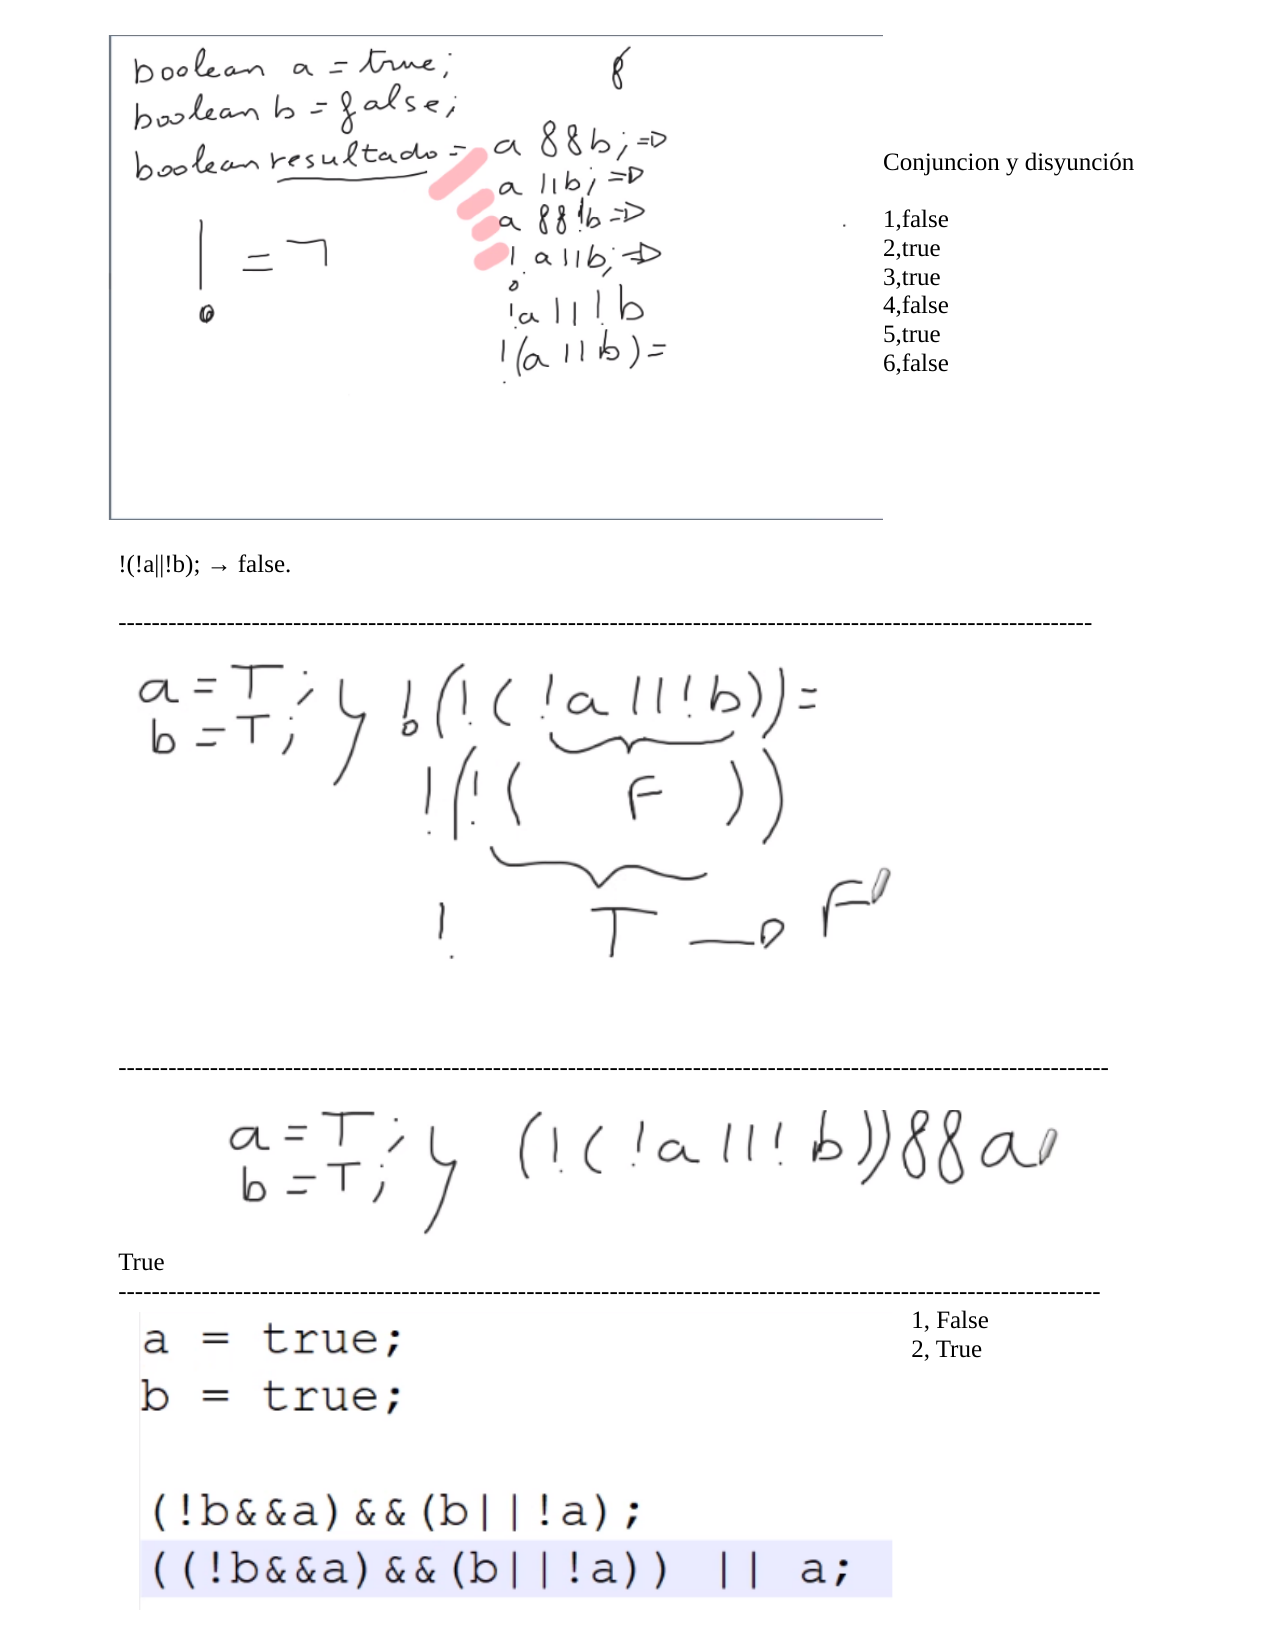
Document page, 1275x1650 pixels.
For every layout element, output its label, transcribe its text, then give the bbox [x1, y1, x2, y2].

text !(!a||!b); → false. [118, 549, 1157, 578]
text True [118, 1110, 1157, 1276]
text 2, True [893, 1334, 1157, 1362]
picture [118, 662, 1044, 995]
text 1,false [883, 204, 1157, 233]
picture [139, 1312, 893, 1610]
picture [108, 35, 883, 520]
text ----------------------------------------------------------------------------------------------------------------------- [118, 1052, 1157, 1081]
text [118, 1334, 139, 1362]
text 1, False [118, 1305, 1157, 1334]
text Conjuncion y disyunción [883, 147, 1157, 176]
text 2,true [883, 233, 1157, 262]
picture [193, 1110, 1082, 1248]
text 6,false [883, 348, 1157, 377]
text --------------------------------------------------------------------------------------------------------------------- [118, 607, 1157, 636]
text 3,true [883, 262, 1157, 291]
text 4,false [883, 291, 1157, 319]
text 5,true [883, 319, 1157, 348]
text ---------------------------------------------------------------------------------------------------------------------- [118, 1276, 1157, 1305]
